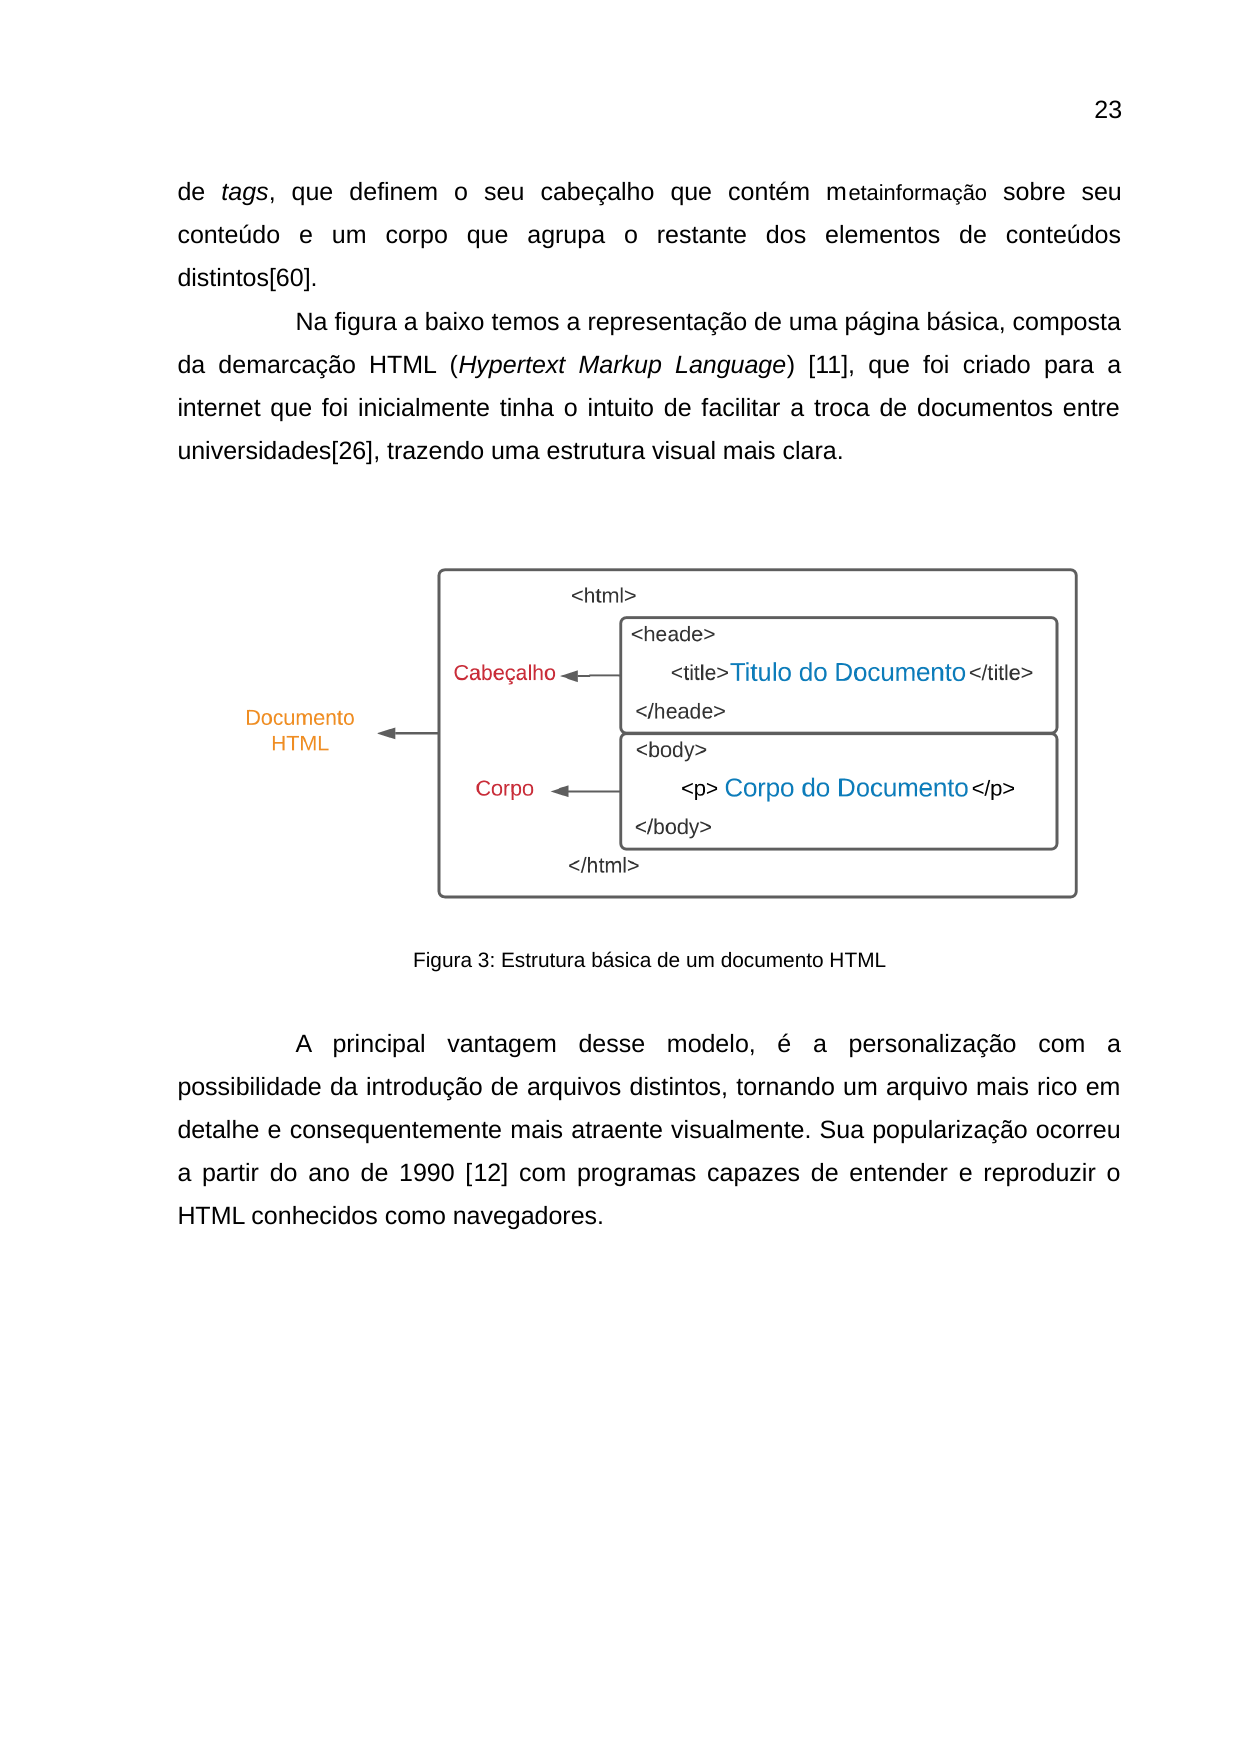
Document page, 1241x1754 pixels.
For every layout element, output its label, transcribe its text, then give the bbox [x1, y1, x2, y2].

picture [184, 531, 1115, 936]
text Na figura a baixo temos a representação de uma página básica, composta da demarcação HTML (Hypertext Markup Language) [11], que foi criado para a internet que foi inicialmente tinha o intuito de facilitar a troca de documentos entre universidades[26], trazendo uma estrutura visual mais clara. [177, 307, 1122, 465]
text de tags, que definem o seu cabeçalho que contém metainformação sobre seu conteúdo e um corpo que agrupa o restante dos elementos de conteúdos distintos[60]. [177, 177, 1122, 292]
text Figura 3: Estrutura básica de um documento HTML [184, 936, 1115, 971]
text A principal vantagem desse modelo, é a personalização com a possibilidade da introdução de arquivos distintos, tornando um arquivo mais rico em detalhe e consequentemente mais atraente visualmente. Sua popularização ocorreu a partir do ano de 1990 [12] com programas capazes de entender e reproduzir o HTML conhecidos como navegadores. [177, 1029, 1122, 1230]
